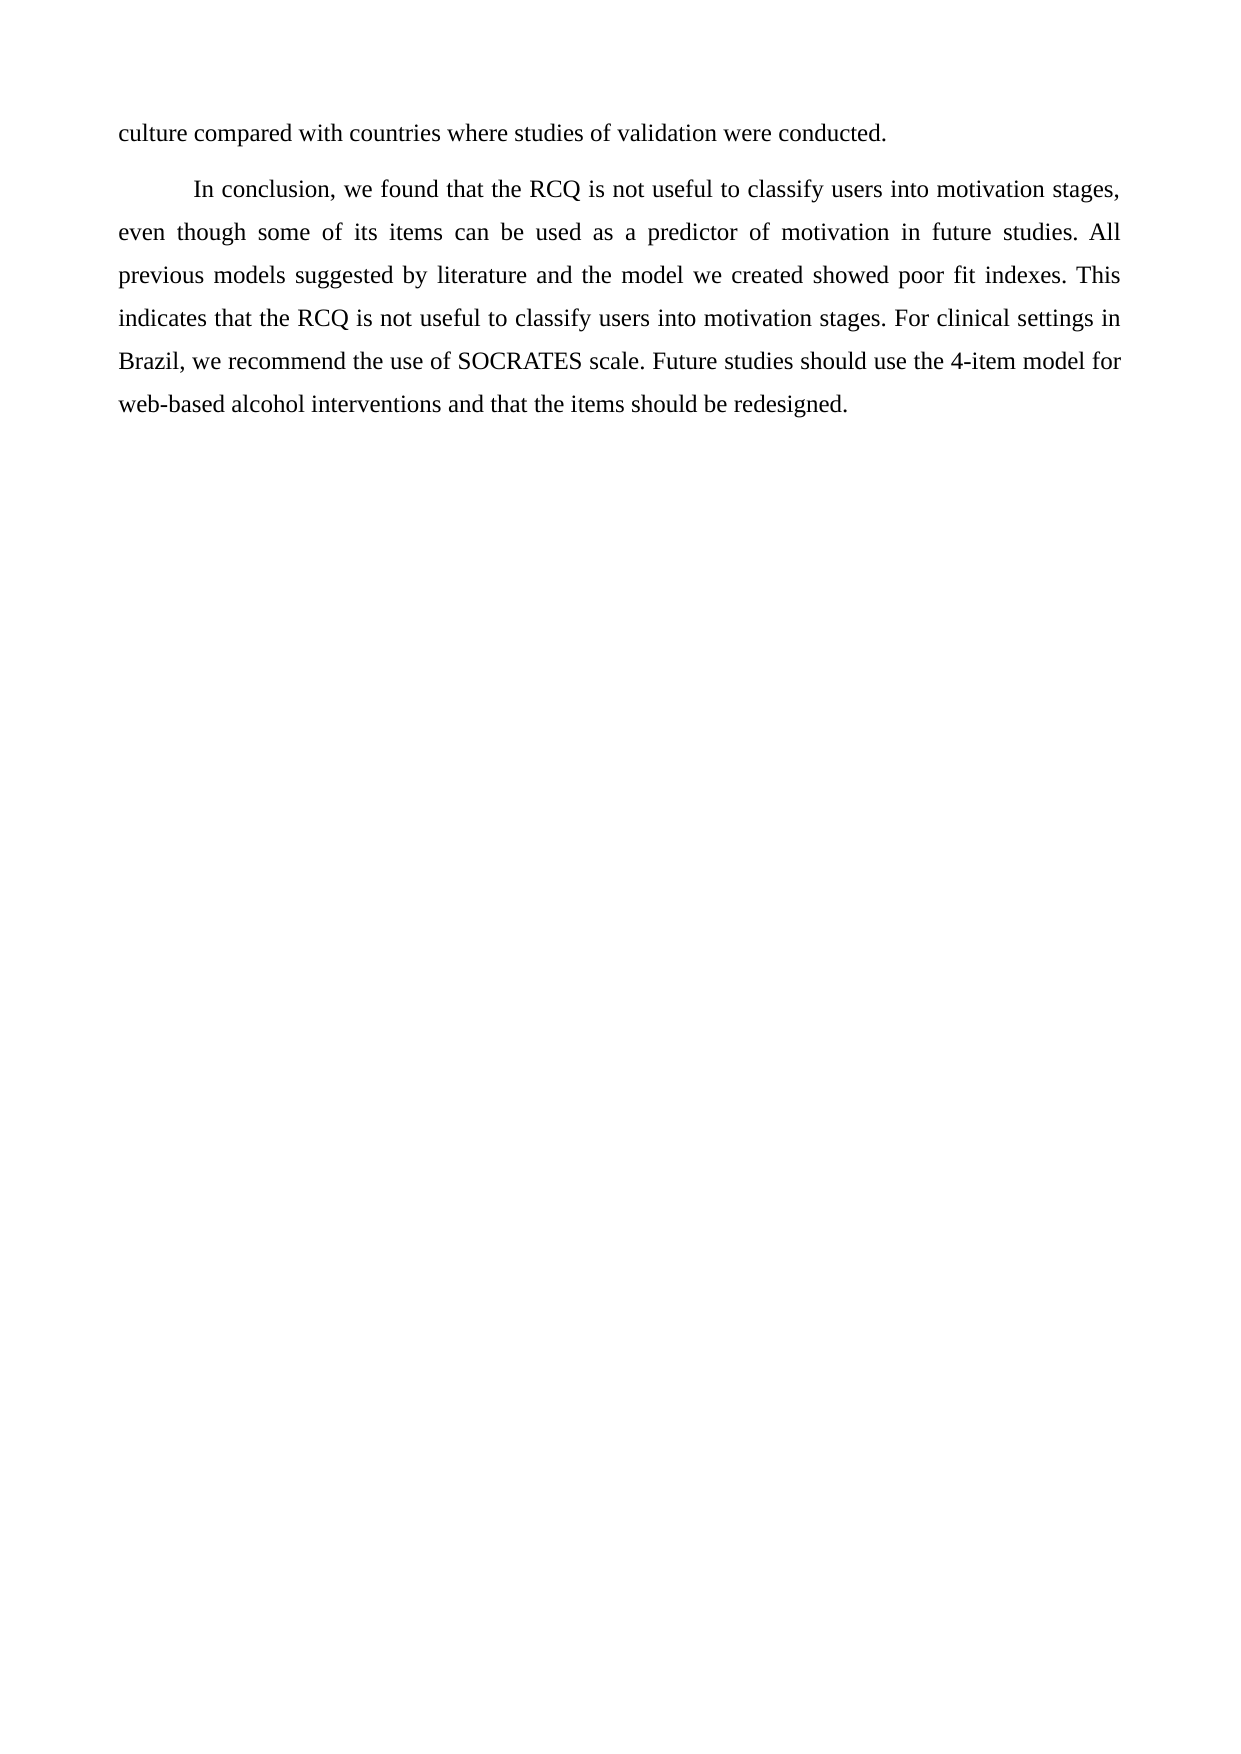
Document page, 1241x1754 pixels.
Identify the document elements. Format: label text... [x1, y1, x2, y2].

text In conclusion, we found that the RCQ is not useful to classify users into motivation stages, even though some of its items can be used as a predictor of motivation in future studies. All previous models suggested by literature and the model we created showed poor fit indexes. This indicates that the RCQ is not useful to classify users into motivation stages. For clinical settings in Brazil, we recommend the use of SOCRATES scale. Future studies should use the 4-item model for web-based alcohol interventions and that the items should be redesigned. [118, 174, 1122, 418]
text culture compared with countries where studies of validation were conducted. [118, 118, 1122, 147]
